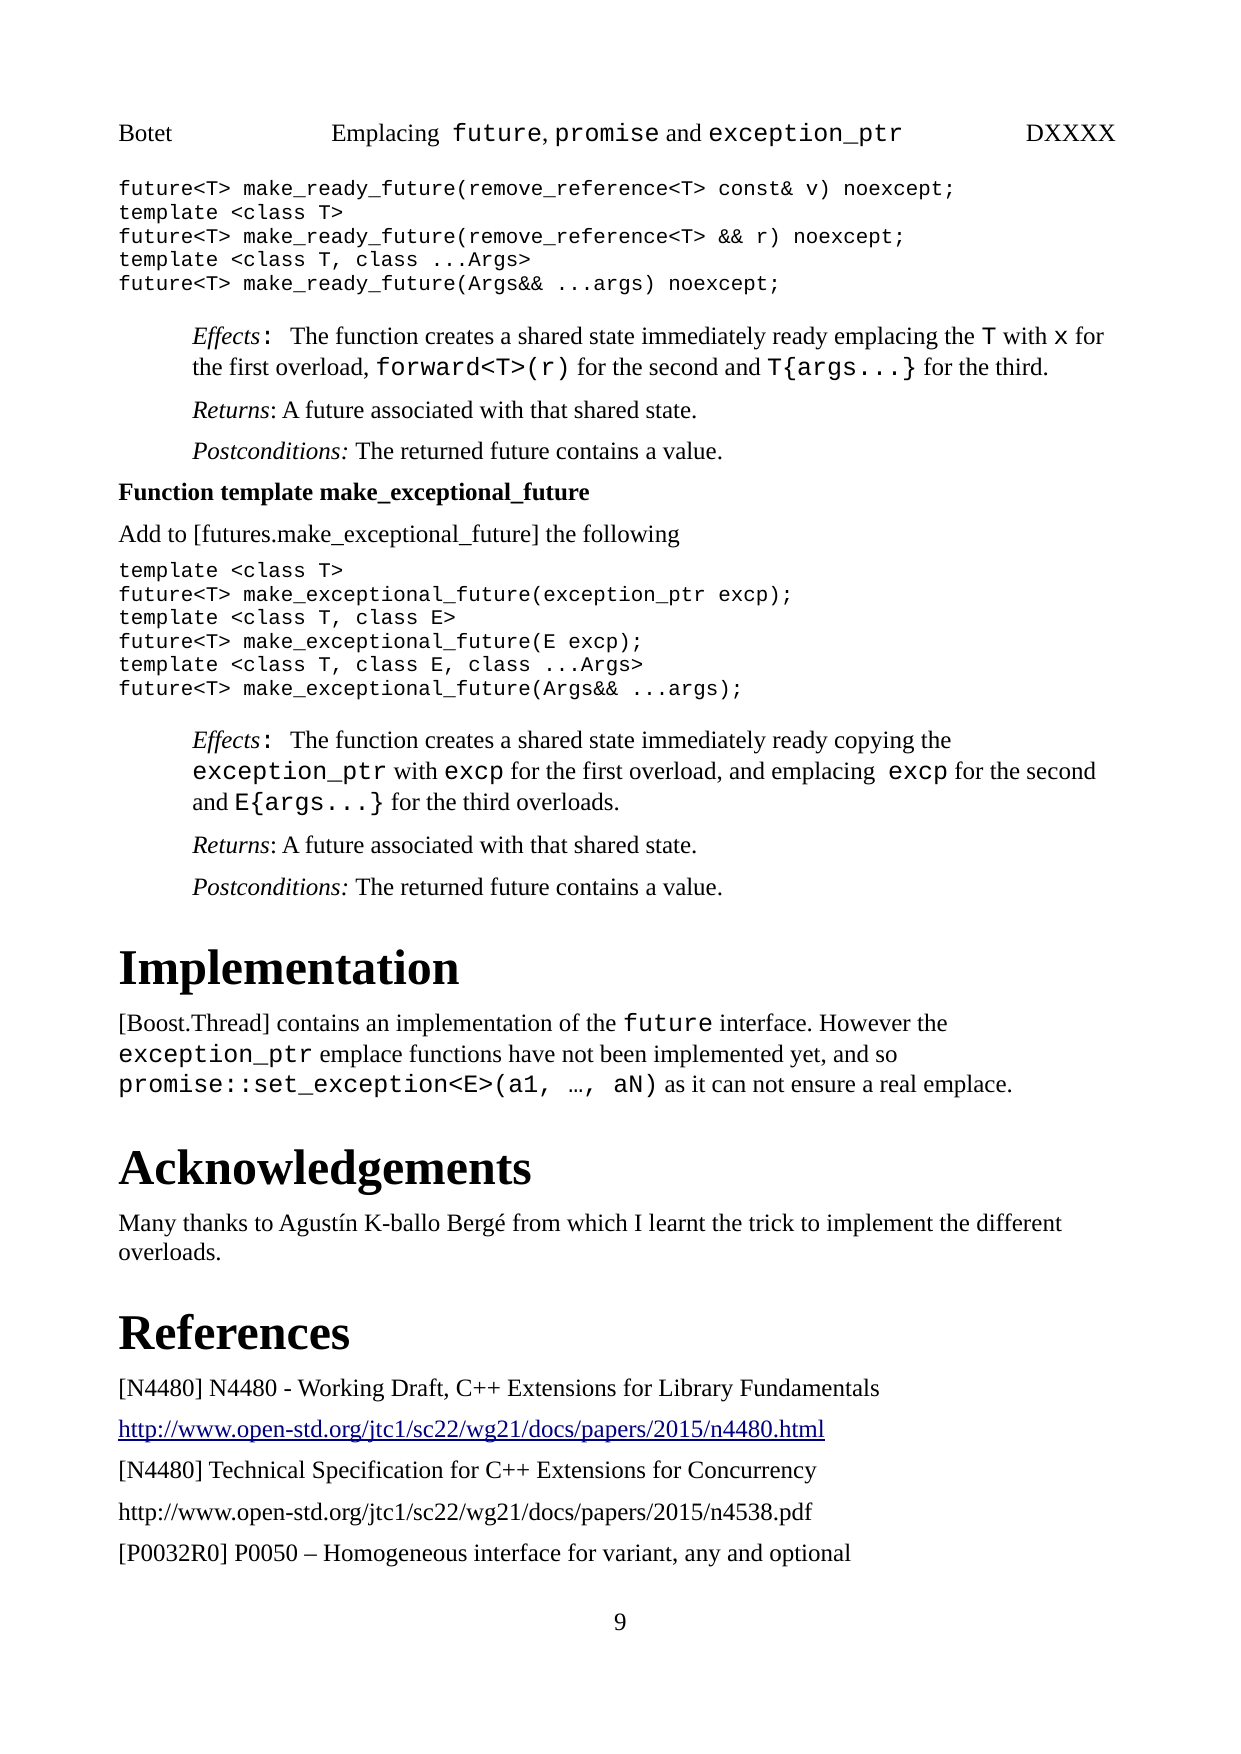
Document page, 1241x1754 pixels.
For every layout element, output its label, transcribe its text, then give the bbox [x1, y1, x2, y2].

text [Boost.Thread] contains an implementation of the future interface. However the exception_ptr emplace functions have not been implemented yet, and so promise::set_exception<E>(a1, …, aN) as it can not ensure a real emplace. [118, 1008, 1122, 1100]
text future<T> make_ready_future(remove_reference<T> && r) noexcept; [118, 226, 1122, 249]
text future<T> make_ready_future(remove_reference<T> const& v) noexcept; [118, 178, 1122, 202]
text http://www.open-std.org/jtc1/sc22/wg21/docs/papers/2015/n4480.html [118, 1414, 1122, 1443]
text future<T> make_exceptional_future(Args&& ...args); [118, 678, 1122, 702]
text Effects: The function creates a shared state immediately ready copying the exception_ptr with excp for the first overload, and emplacing excp for the second and E{args...} for the third overloads. [192, 725, 1122, 818]
text future<T> make_ready_future(Args&& ...args) noexcept; [118, 273, 1122, 297]
text template <class T> [118, 202, 1122, 226]
text Add to [futures.make_exceptional_future] the following [118, 519, 1122, 547]
text template <class T, class E> [118, 607, 1122, 631]
text Effects: The function creates a shared state immediately ready emplacing the T with x for the first overload, forward<T>(r) for the second and T{args...} for the third. [192, 321, 1122, 382]
text Postconditions: The returned future contains a value. [192, 872, 1122, 900]
text future<T> make_exceptional_future(E excp); [118, 631, 1122, 654]
text Function template make_exceptional_future [118, 477, 1122, 506]
text [P0032R0] P0050 – Homogeneous interface for variant, any and optional [118, 1538, 1122, 1567]
subtitle References [118, 1303, 1122, 1360]
text Returns: A future associated with that shared state. [192, 830, 1122, 859]
text template <class T, class ...Args> [118, 249, 1122, 273]
text template <class T> [118, 560, 1122, 583]
text Returns: A future associated with that shared state. [192, 395, 1122, 424]
text template <class T, class E, class ...Args> [118, 654, 1122, 678]
subtitle Acknowledgements [118, 1138, 1122, 1195]
text future<T> make_exceptional_future(exception_ptr excp); [118, 583, 1122, 607]
text [N4480] Technical Specification for C++ Extensions for Concurrency [118, 1455, 1122, 1484]
text Postconditions: The returned future contains a value. [192, 436, 1122, 465]
text http://www.open-std.org/jtc1/sc22/wg21/docs/papers/2015/n4538.pdf [118, 1497, 1122, 1525]
text [N4480] N4480 - Working Draft, C++ Extensions for Library Fundamentals [118, 1373, 1122, 1402]
text Many thanks to Agustín K-ballo Bergé from which I learnt the trick to implement the different overloads. [118, 1208, 1122, 1265]
subtitle Implementation [118, 938, 1122, 995]
